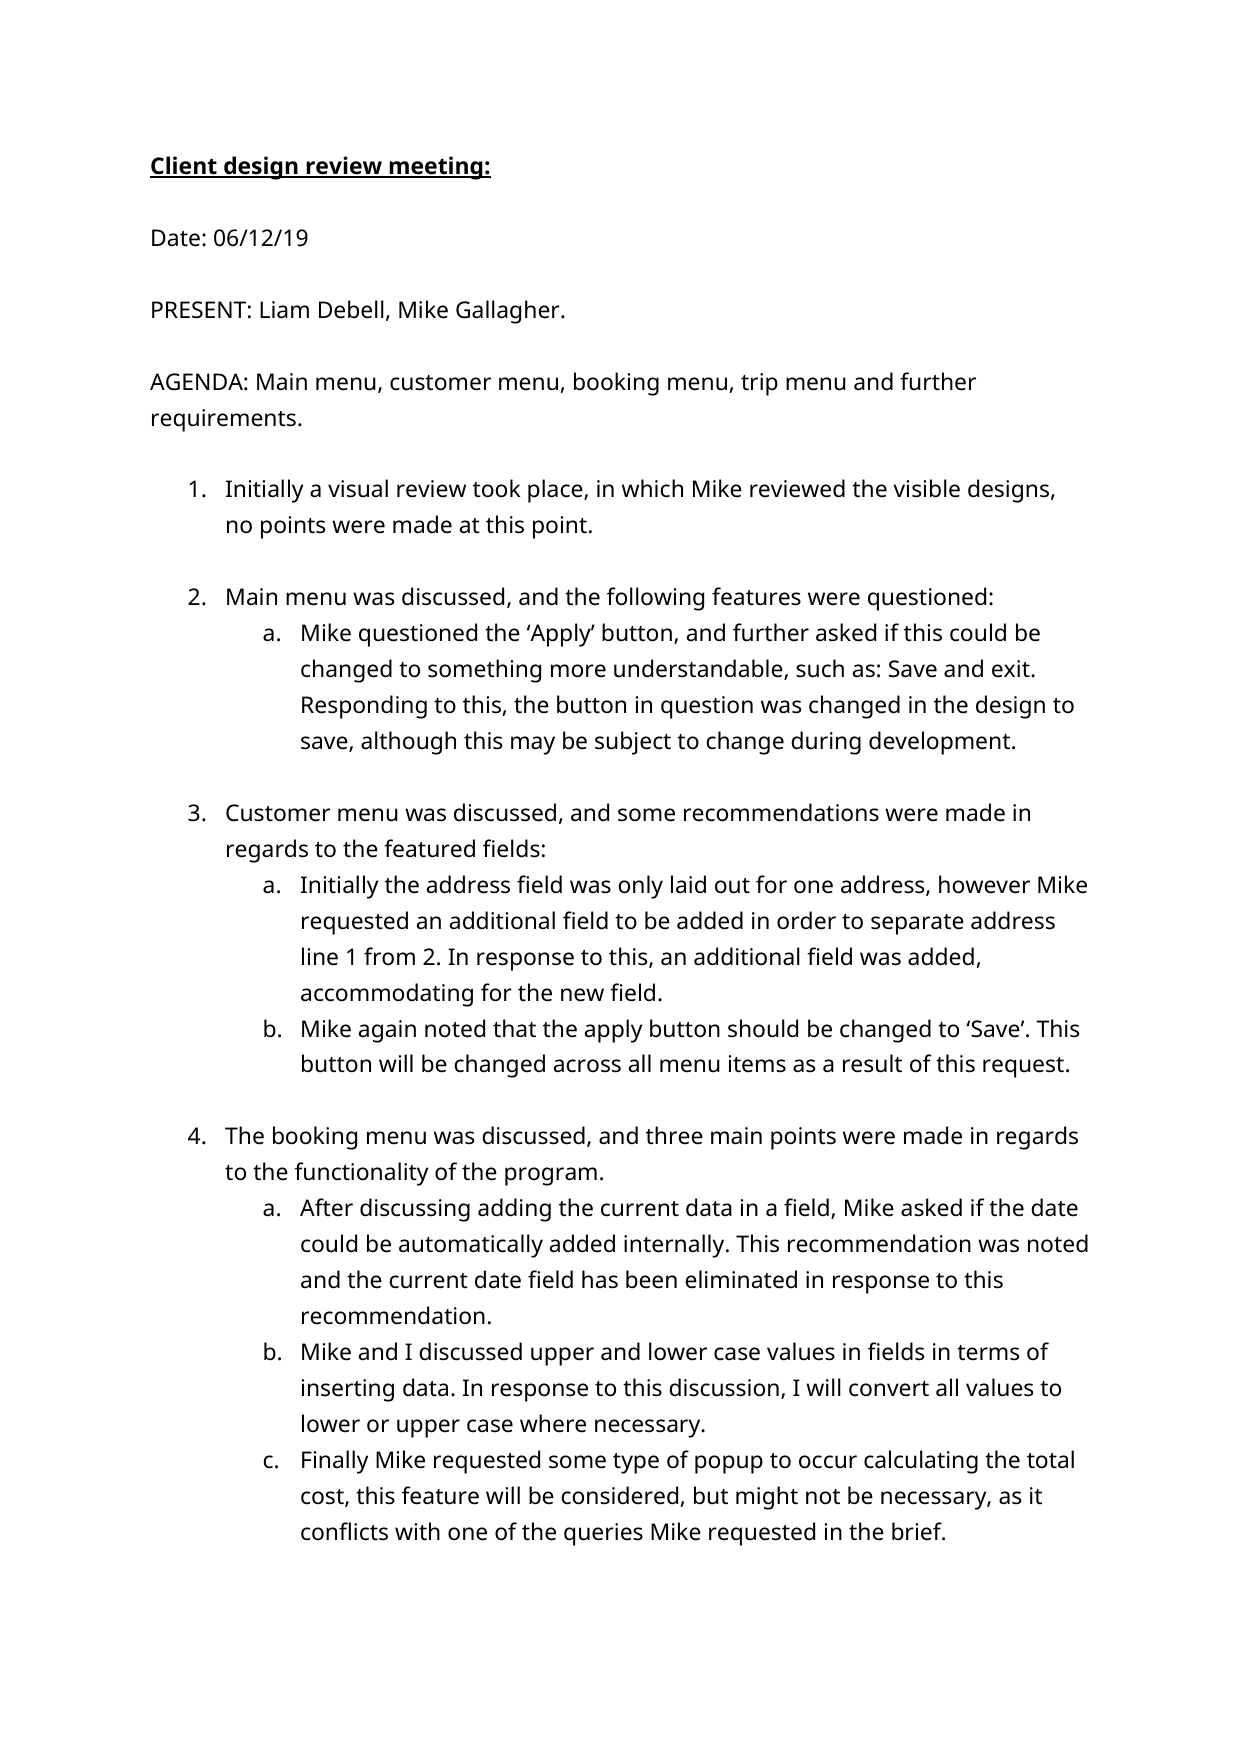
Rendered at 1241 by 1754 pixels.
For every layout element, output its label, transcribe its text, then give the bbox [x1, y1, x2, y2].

list Customer menu was discussed, and some recommendations were made in regards to the featured fields: [187, 797, 1090, 864]
text AGENDA: Main menu, customer menu, booking menu, trip menu and further requirements. [150, 366, 1090, 433]
text Client design review meeting: [150, 150, 1090, 181]
list Mike questioned the ‘Apply’ button, and further asked if this could be changed to something more understandable, such as: Save and exit. Responding to this, the button in question was changed in the design to save, although this may be subject to change during development. [262, 617, 1090, 756]
text Date: 06/12/19 [150, 222, 1090, 253]
list Mike again noted that the apply button should be changed to ‘Save’. This button will be changed across all menu items as a result of this request. [262, 1012, 1090, 1080]
list The booking menu was discussed, and three main points were made in regards to the functionality of the program. [187, 1120, 1090, 1187]
list Finally Mike requested some type of popup to occur calculating the total cost, this feature will be considered, but might not be necessary, as it conflicts with one of the queries Mike requested in the brief. [262, 1444, 1090, 1547]
list Main menu was discussed, and the following features were questioned: [187, 581, 1090, 612]
text PRESENT: Liam Debell, Mike Gallagher. [150, 294, 1090, 325]
list Initially a visual review took place, in which Mike reviewed the visible designs, no points were made at this point. [187, 473, 1090, 541]
list Initially the address field was only laid out for one address, however Mike requested an additional field to be added in order to separate address line 1 from 2. In response to this, an additional field was added, accommodating for the new field. [262, 869, 1090, 1008]
list After discussing adding the current data in a field, Mike asked if the date could be automatically added internally. This recommendation was noted and the current date field has been eliminated in response to this recommendation. [262, 1192, 1090, 1331]
list Mike and I discussed upper and lower case values in fields in terms of inserting data. In response to this discussion, I will convert all values to lower or upper case where necessary. [262, 1336, 1090, 1439]
